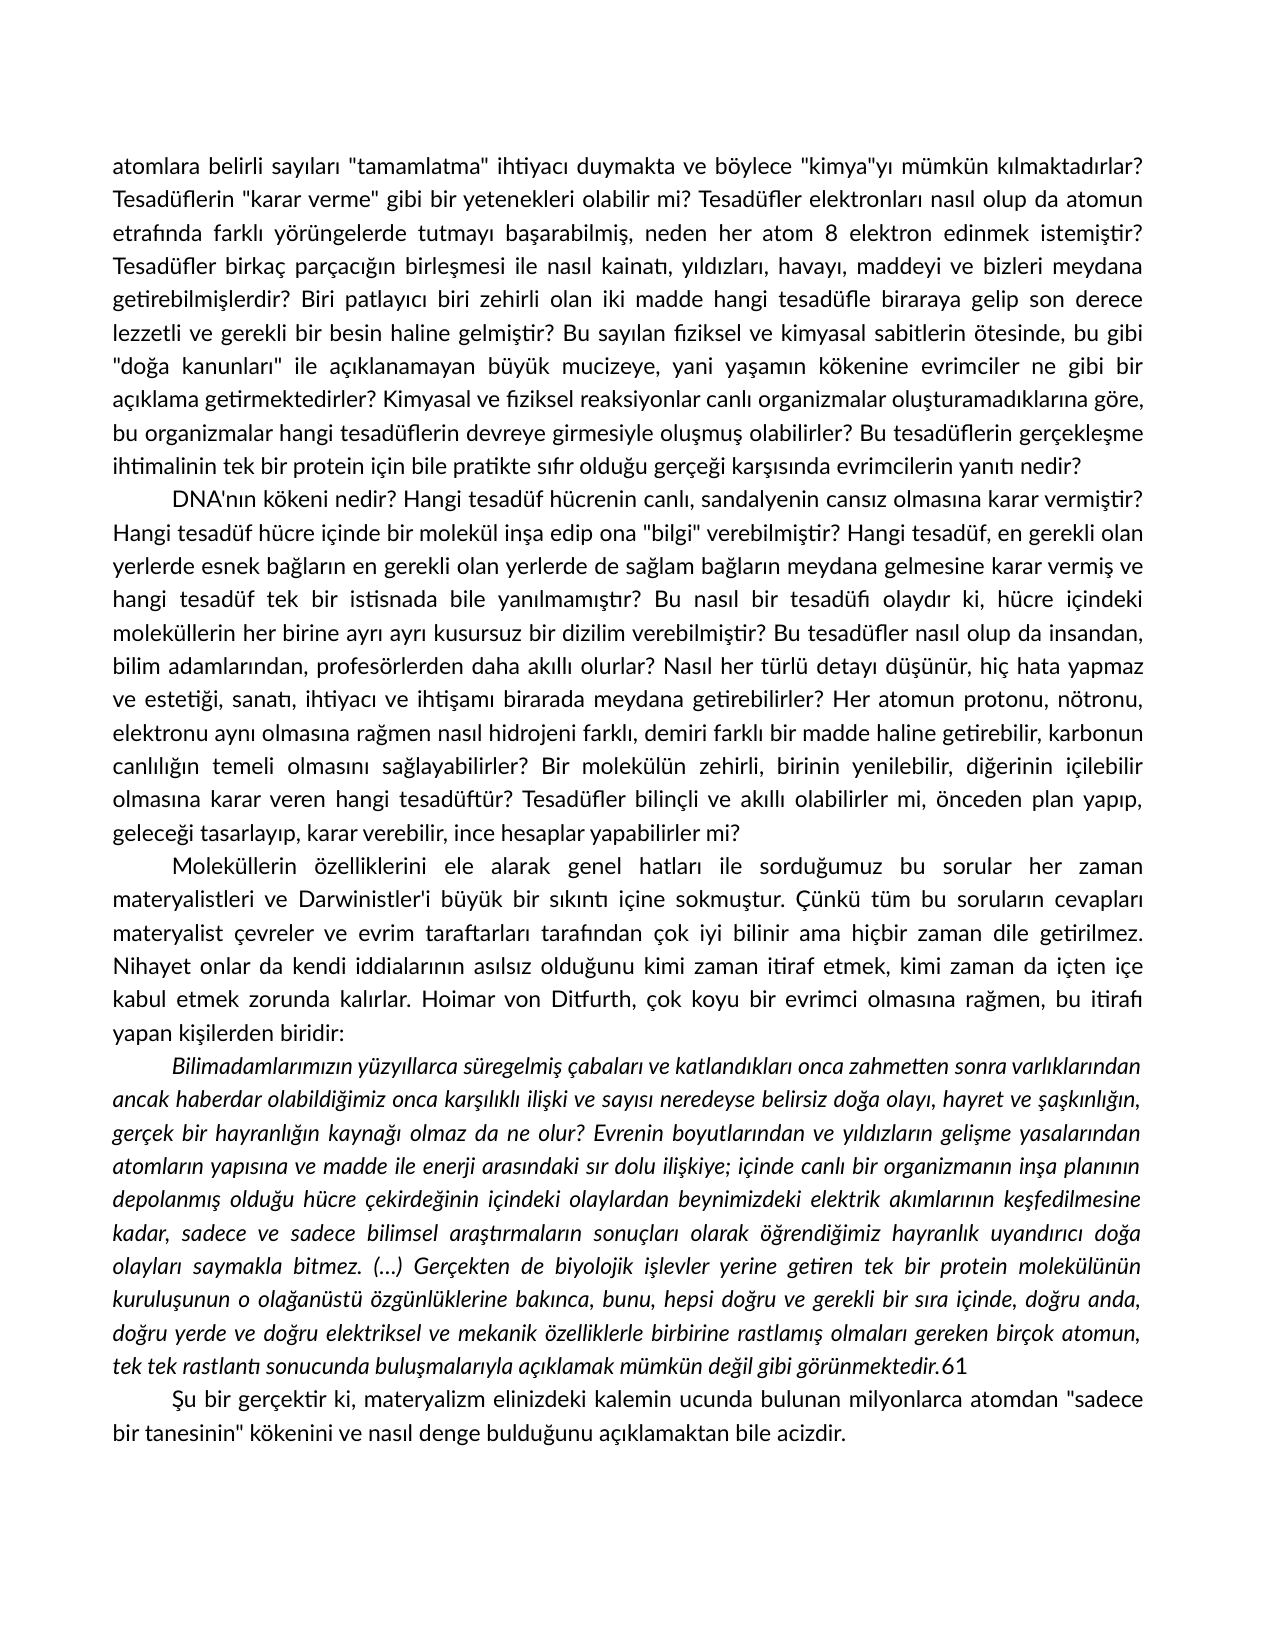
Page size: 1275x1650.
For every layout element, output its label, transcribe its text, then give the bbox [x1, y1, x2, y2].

text atomlara belirli sayıları "tamamlatma" ihtiyacı duymakta ve böylece "kimya"yı mümkün kılmaktadırlar? Tesadüflerin "karar verme" gibi bir yetenekleri olabilir mi? Tesadüfler elektronları nasıl olup da atomun etrafında farklı yörüngelerde tutmayı başarabilmiş, neden her atom 8 elektron edinmek istemiştir? Tesadüfler birkaç parçacığın birleşmesi ile nasıl kainatı, yıldızları, havayı, maddeyi ve bizleri meydana getirebilmişlerdir? Biri patlayıcı biri zehirli olan iki madde hangi tesadüfle biraraya gelip son derece lezzetli ve gerekli bir besin haline gelmiştir? Bu sayılan fiziksel ve kimyasal sabitlerin ötesinde, bu gibi "doğa kanunları" ile açıklanamayan büyük mucizeye, yani yaşamın kökenine evrimciler ne gibi bir açıklama getirmektedirler? Kimyasal ve fiziksel reaksiyonlar canlı organizmalar oluşturamadıklarına göre, bu organizmalar hangi tesadüflerin devreye girmesiyle oluşmuş olabilirler? Bu tesadüflerin gerçekleşme ihtimalinin tek bir protein için bile pratikte sıfır olduğu gerçeği karşısında evrimcilerin yanıtı nedir? [112, 148, 1145, 481]
text Moleküllerin özelliklerini ele alarak genel hatları ile sorduğumuz bu sorular her zaman materyalistleri ve Darwinistler'i büyük bir sıkıntı içine sokmuştur. Çünkü tüm bu soruların cevapları materyalist çevreler ve evrim taraftarları tarafından çok iyi bilinir ama hiçbir zaman dile getirilmez. Nihayet onlar da kendi iddialarının asılsız olduğunu kimi zaman itiraf etmek, kimi zaman da içten içe kabul etmek zorunda kalırlar. Hoimar von Ditfurth, çok koyu bir evrimci olmasına rağmen, bu itirafı yapan kişilerden biridir: [112, 848, 1145, 1048]
text Bilimadamlarımızın yüzyıllarca süregelmiş çabaları ve katlandıkları onca zahmetten sonra varlıklarından ancak haberdar olabildiğimiz onca karşılıklı ilişki ve sayısı neredeyse belirsiz doğa olayı, hayret ve şaşkınlığın, gerçek bir hayranlığın kaynağı olmaz da ne olur? Evrenin boyutlarından ve yıldızların gelişme yasalarından atomların yapısına ve madde ile enerji arasındaki sır dolu ilişkiye; içinde canlı bir organizmanın inşa planının depolanmış olduğu hücre çekirdeğinin içindeki olaylardan beynimizdeki elektrik akımlarının keşfedilmesine kadar, sadece ve sadece bilimsel araştırmaların sonuçları olarak öğrendiğimiz hayranlık uyandırıcı doğa olayları saymakla bitmez. (…) Gerçekten de biyolojik işlevler yerine getiren tek bir protein molekülünün kuruluşunun o olağanüstü özgünlüklerine bakınca, bunu, hepsi doğru ve gerekli bir sıra içinde, doğru anda, doğru yerde ve doğru elektriksel ve mekanik özelliklerle birbirine rastlamış olmaları gereken birçok atomun, tek tek rastlantı sonucunda buluşmalarıyla açıklamak mümkün değil gibi görünmektedir.61 [112, 1048, 1145, 1381]
text Şu bir gerçektir ki, materyalizm elinizdeki kalemin ucunda bulunan milyonlarca atomdan "sadece bir tanesinin" kökenini ve nasıl denge bulduğunu açıklamaktan bile acizdir. [112, 1381, 1145, 1448]
text DNA'nın kökeni nedir? Hangi tesadüf hücrenin canlı, sandalyenin cansız olmasına karar vermiştir? Hangi tesadüf hücre içinde bir molekül inşa edip ona "bilgi" verebilmiştir? Hangi tesadüf, en gerekli olan yerlerde esnek bağların en gerekli olan yerlerde de sağlam bağların meydana gelmesine karar vermiş ve hangi tesadüf tek bir istisnada bile yanılmamıştır? Bu nasıl bir tesadüfi olaydır ki, hücre içindeki moleküllerin her birine ayrı ayrı kusursuz bir dizilim verebilmiştir? Bu tesadüfler nasıl olup da insandan, bilim adamlarından, profesörlerden daha akıllı olurlar? Nasıl her türlü detayı düşünür, hiç hata yapmaz ve estetiği, sanatı, ihtiyacı ve ihtişamı birarada meydana getirebilirler? Her atomun protonu, nötronu, elektronu aynı olmasına rağmen nasıl hidrojeni farklı, demiri farklı bir madde haline getirebilir, karbonun canlılığın temeli olmasını sağlayabilirler? Bir molekülün zehirli, birinin yenilebilir, diğerinin içilebilir olmasına karar veren hangi tesadüftür? Tesadüfler bilinçli ve akıllı olabilirler mi, önceden plan yapıp, geleceği tasarlayıp, karar verebilir, ince hesaplar yapabilirler mi? [112, 481, 1145, 848]
